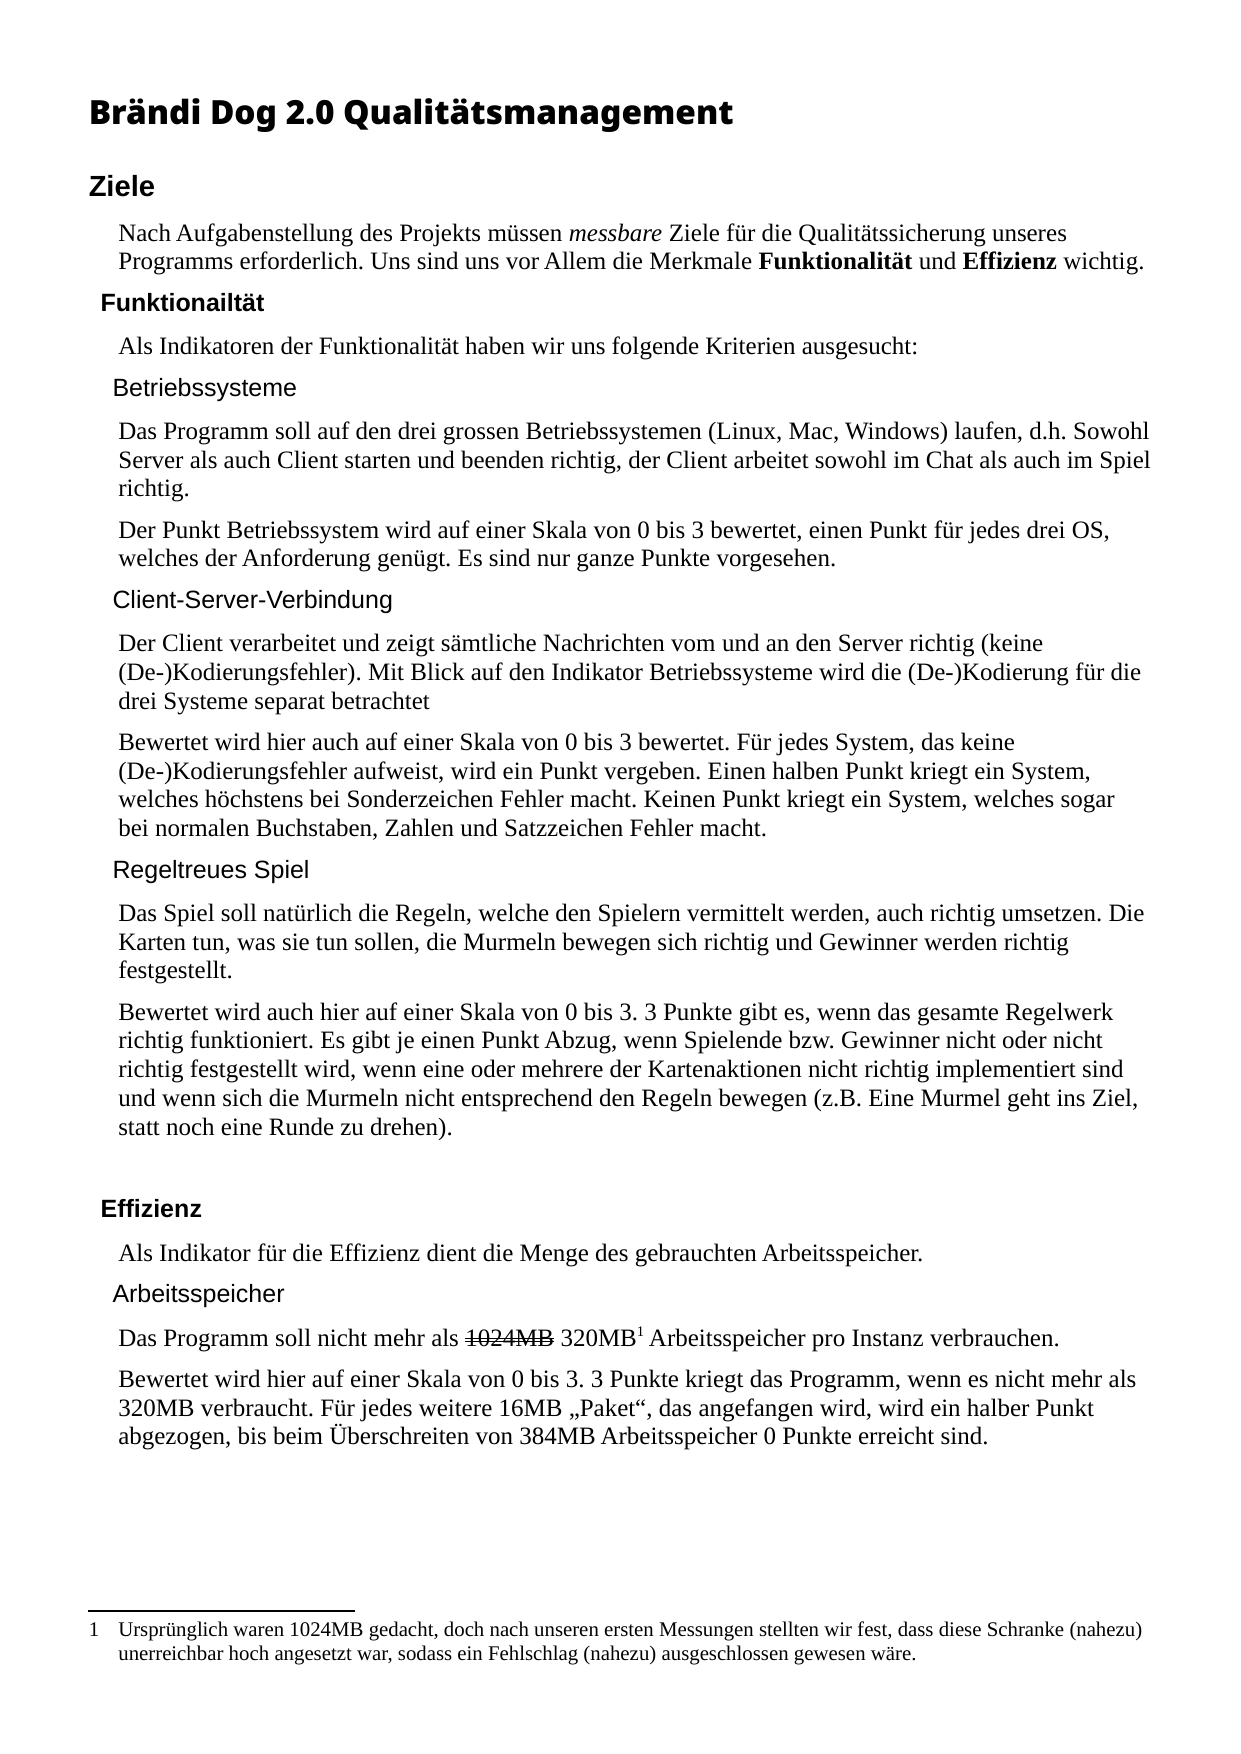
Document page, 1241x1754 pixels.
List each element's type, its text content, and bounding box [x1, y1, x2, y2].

subtitle Betriebssysteme [112, 372, 1152, 401]
text Bewertet wird hier auch auf einer Skala von 0 bis 3 bewertet. Für jedes System, das keine (De-)Kodierungsfehler aufweist, wird ein Punkt vergeben. Einen halben Punkt kriegt ein System, welches höchstens bei Sonderzeichen Fehler macht. Keinen Punkt kriegt ein System, welches sogar bei normalen Buchstaben, Zahlen und Satzzeichen Fehler macht. [118, 727, 1152, 842]
subtitle Ziele [88, 169, 1152, 203]
text Als Indikator für die Effizienz dient die Menge des gebrauchten Arbeitsspeicher. [118, 1238, 1152, 1267]
text Bewertet wird hier auf einer Skala von 0 bis 3. 3 Punkte kriegt das Programm, wenn es nicht mehr als 320MB verbraucht. Für jedes weitere 16MB „Paket“, das angefangen wird, wird ein halber Punkt abgezogen, bis beim Überschreiten von 384MB Arbeitsspeicher 0 Punkte erreicht sind. [118, 1364, 1152, 1450]
text Nach Aufgabenstellung des Projekts müssen messbare Ziele für die Qualitätssicherung unseres Programms erforderlich. Uns sind uns vor Allem die Merkmale Funktionalität und Effizienz wichtig. [118, 218, 1152, 275]
subtitle Arbeitsspeicher [112, 1279, 1152, 1308]
text Das Spiel soll natürlich die Regeln, welche den Spielern vermittelt werden, auch richtig umsetzen. Die Karten tun, was sie tun sollen, die Murmeln bewegen sich richtig und Gewinner werden richtig festgestellt. [118, 898, 1152, 984]
subtitle Funktionailtät [100, 288, 1152, 316]
text Das Programm soll nicht mehr als 1024MB 320MB Arbeitsspeicher pro Instanz verbrauchen. [118, 1323, 1152, 1351]
text Das Programm soll auf den drei grossen Betriebssystemen (Linux, Mac, Windows) laufen, d.h. Sowohl Server als auch Client starten und beenden richtig, der Client arbeitet sowohl im Chat als auch im Spiel richtig. [118, 416, 1152, 502]
text Ursprünglich waren 1024MB gedacht, doch nach unseren ersten Messungen stellten wir fest, dass diese Schranke (nahezu) unerreichbar hoch angesetzt war, sodass ein Fehlschlag (nahezu) ausgeschlossen gewesen wäre. [88, 1617, 1152, 1665]
text Als Indikatoren der Funktionalität haben wir uns folgende Kriterien ausgesucht: [118, 331, 1152, 360]
text Der Punkt Betriebssystem wird auf einer Skala von 0 bis 3 bewertet, einen Punkt für jedes drei OS, welches der Anforderung genügt. Es sind nur ganze Punkte vorgesehen. [118, 515, 1152, 572]
subtitle Effizienz [100, 1194, 1152, 1223]
subtitle Client-Server-Verbindung [112, 585, 1152, 613]
subtitle Brändi Dog 2.0 Qualitätsmanagement [88, 88, 1152, 134]
text Bewertet wird auch hier auf einer Skala von 0 bis 3. 3 Punkte gibt es, wenn das gesamte Regelwerk richtig funktioniert. Es gibt je einen Punkt Abzug, wenn Spielende bzw. Gewinner nicht oder nicht richtig festgestellt wird, wenn eine oder mehrere der Kartenaktionen nicht richtig implementiert sind und wenn sich die Murmeln nicht entsprechend den Regeln bewegen (z.B. Eine Murmel geht ins Ziel, statt noch eine Runde zu drehen). [118, 997, 1152, 1141]
text Der Client verarbeitet und zeigt sämtliche Nachrichten vom und an den Server richtig (keine (De-)Kodierungsfehler). Mit Blick auf den Indikator Betriebssysteme wird die (De-)Kodierung für die drei Systeme separat betrachtet [118, 628, 1152, 714]
subtitle Regeltreues Spiel [112, 854, 1152, 883]
